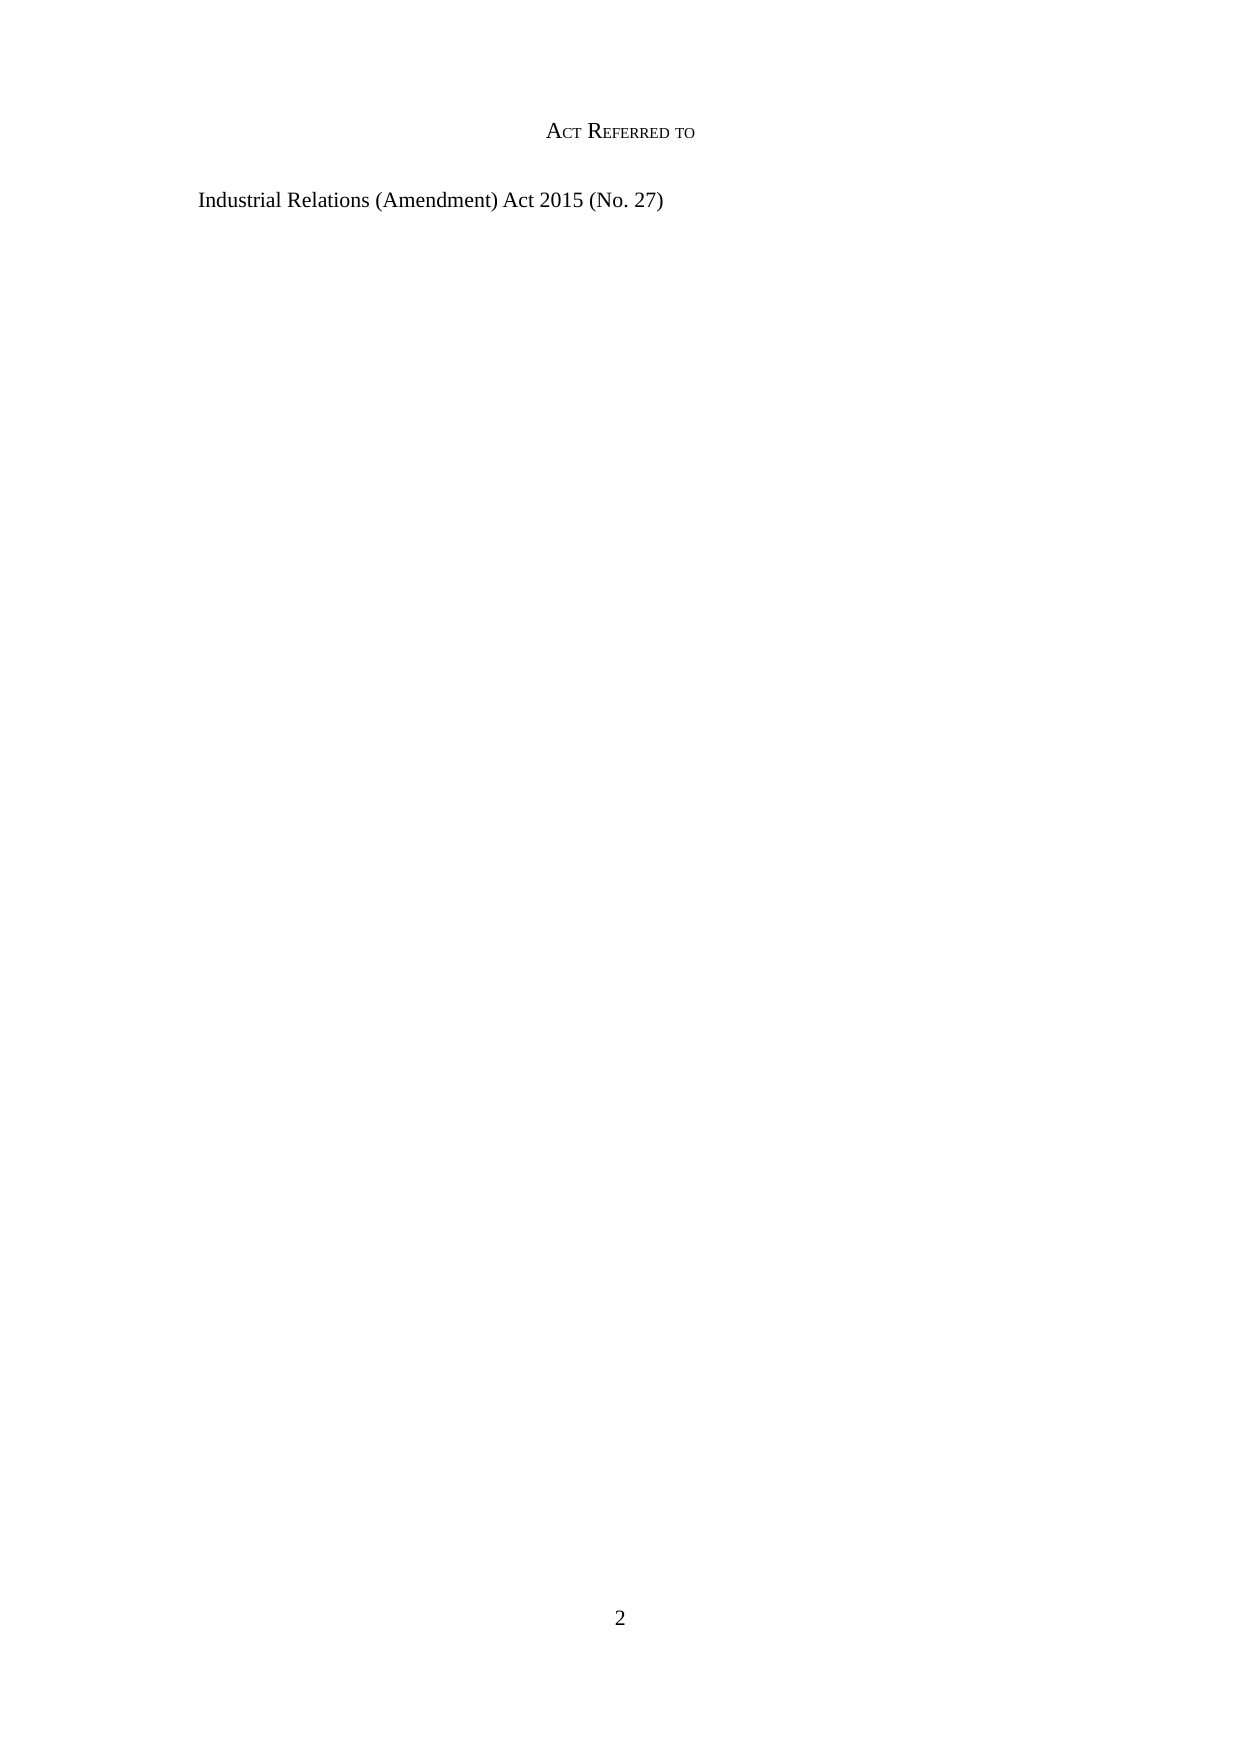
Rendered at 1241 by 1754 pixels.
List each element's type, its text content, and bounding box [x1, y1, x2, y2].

text Industrial Relations (Amendment) Act 2015 (No. 27) [198, 188, 1063, 212]
text Act Referred to [177, 118, 1063, 144]
